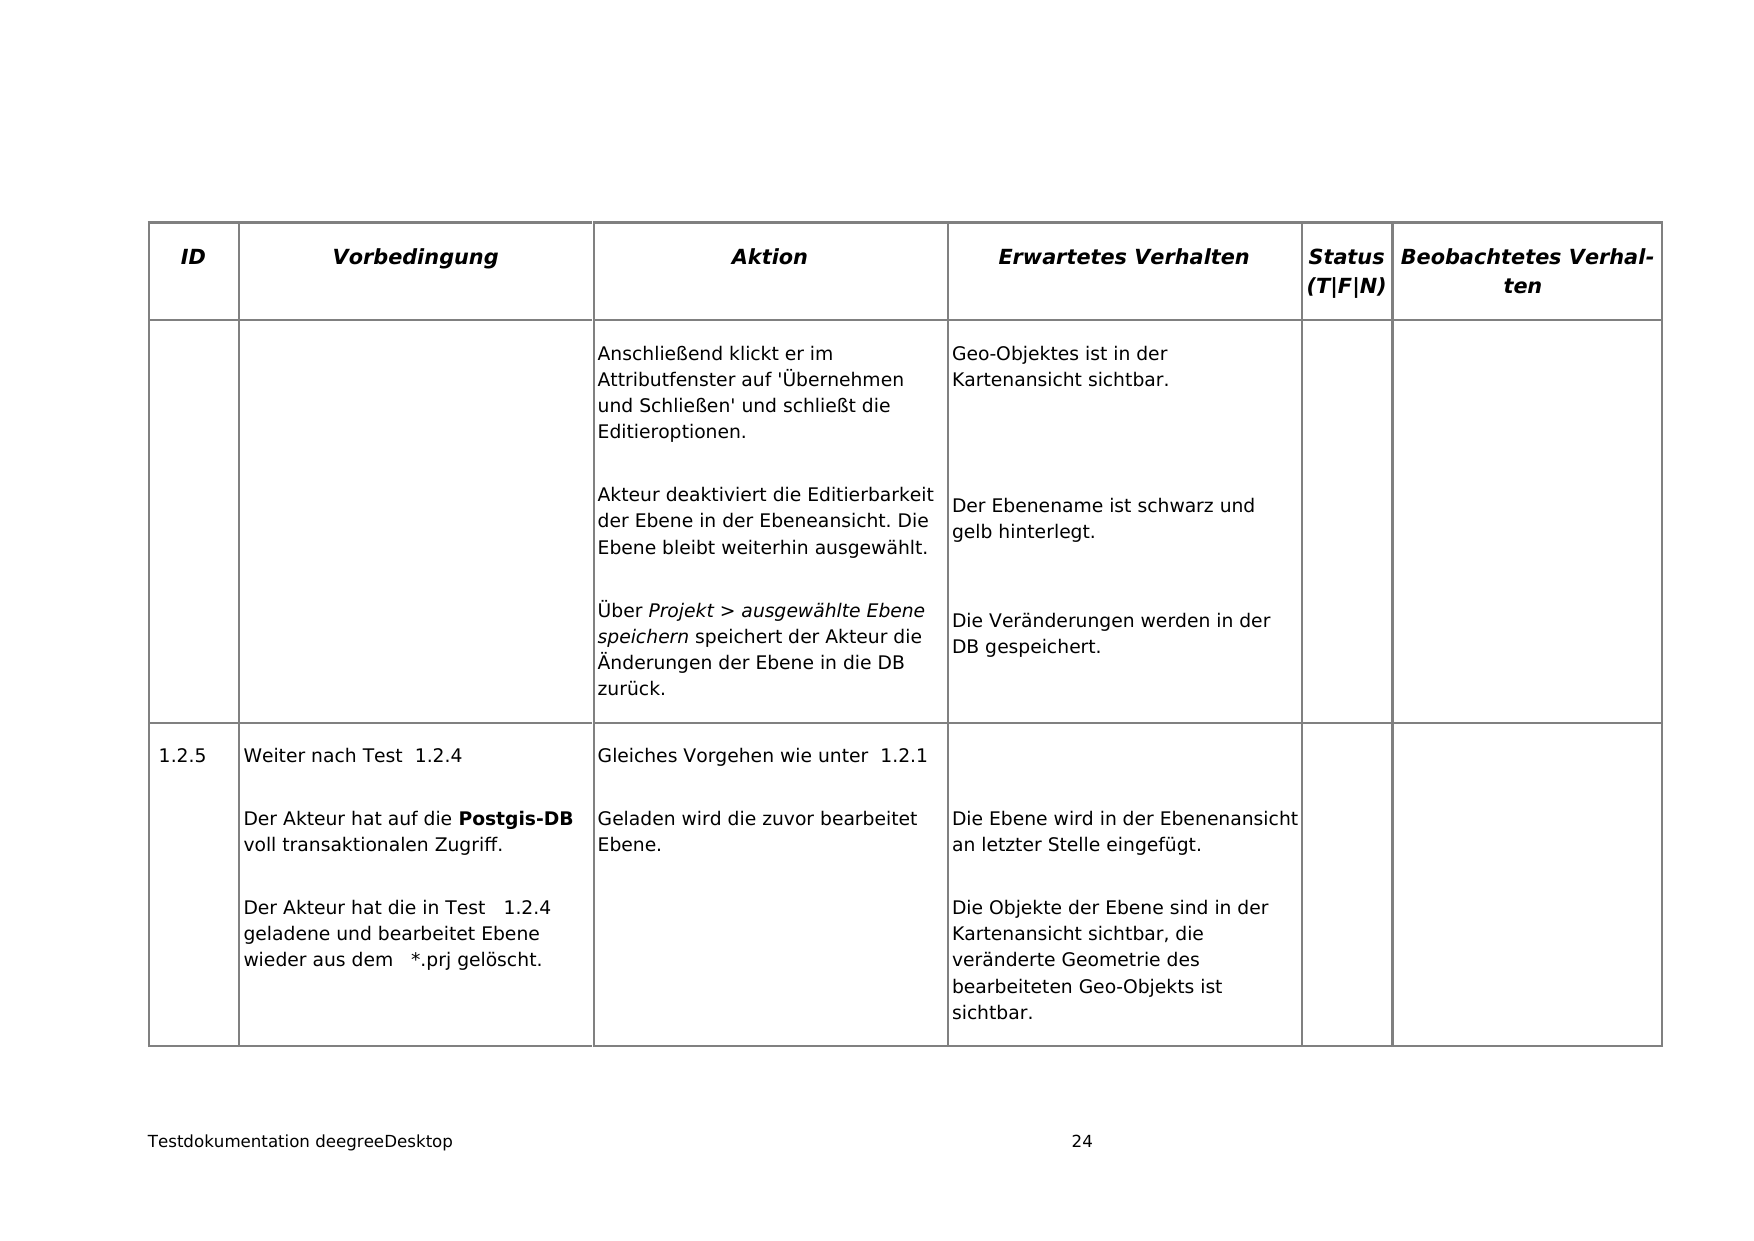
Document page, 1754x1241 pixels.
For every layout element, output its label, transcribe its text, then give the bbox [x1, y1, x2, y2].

table_cell [240, 321, 592, 722]
table_cell [1394, 724, 1661, 1045]
table_cell Geo-Objektes ist in der Kartenansicht sichtbar. Der Ebenename ist schwarz und gelb hinterlegt. Die Veränderungen werden in der DB gespeichert. [949, 321, 1301, 722]
table_cell [150, 724, 238, 1045]
table_header Beobachtetes Verhal­ten [1394, 224, 1661, 319]
table_header Aktion [595, 224, 947, 319]
table_cell [1303, 321, 1391, 722]
table_cell Die Ebene wird in der Ebenenansicht an letzter Stelle eingefügt. Die Objekte der Ebene sind in der Kartenansicht sichtbar, die veränderte Geometrie des bearbeiteten Geo-Objekts ist sichtbar. [949, 724, 1301, 1045]
table_cell [1303, 724, 1391, 1045]
table_cell Weiter nach Test 1.2.4 Der Akteur hat auf die Postgis-DB voll transaktionalen Zugriff. Der Akteur hat die in Test 1.2.4 geladene und bearbeitet Ebene wieder aus dem *.prj gelöscht. [240, 724, 592, 1045]
table_cell [150, 321, 238, 722]
table_header Status (T|F|N) [1303, 224, 1391, 319]
table_header ID [150, 224, 238, 319]
table_cell Anschließend klickt er im Attributfenster auf 'Übernehmen und Schließen' und schließt die Editieroptionen. Akteur deaktiviert die Editierbarkeit der Ebene in der Ebeneansicht. Die Ebene bleibt weiterhin ausgewählt. Über Projekt > ausgewählte Ebene speichern speichert der Akteur die Änderungen der Ebene in die DB zurück. [595, 321, 947, 722]
table_header Vorbedingung [240, 224, 592, 319]
table_header Erwartetes Verhalten [949, 224, 1301, 319]
table_cell Gleiches Vorgehen wie unter 1.2.1 Geladen wird die zuvor bearbeitet Ebene. [595, 724, 947, 1045]
table_cell [1394, 321, 1661, 722]
